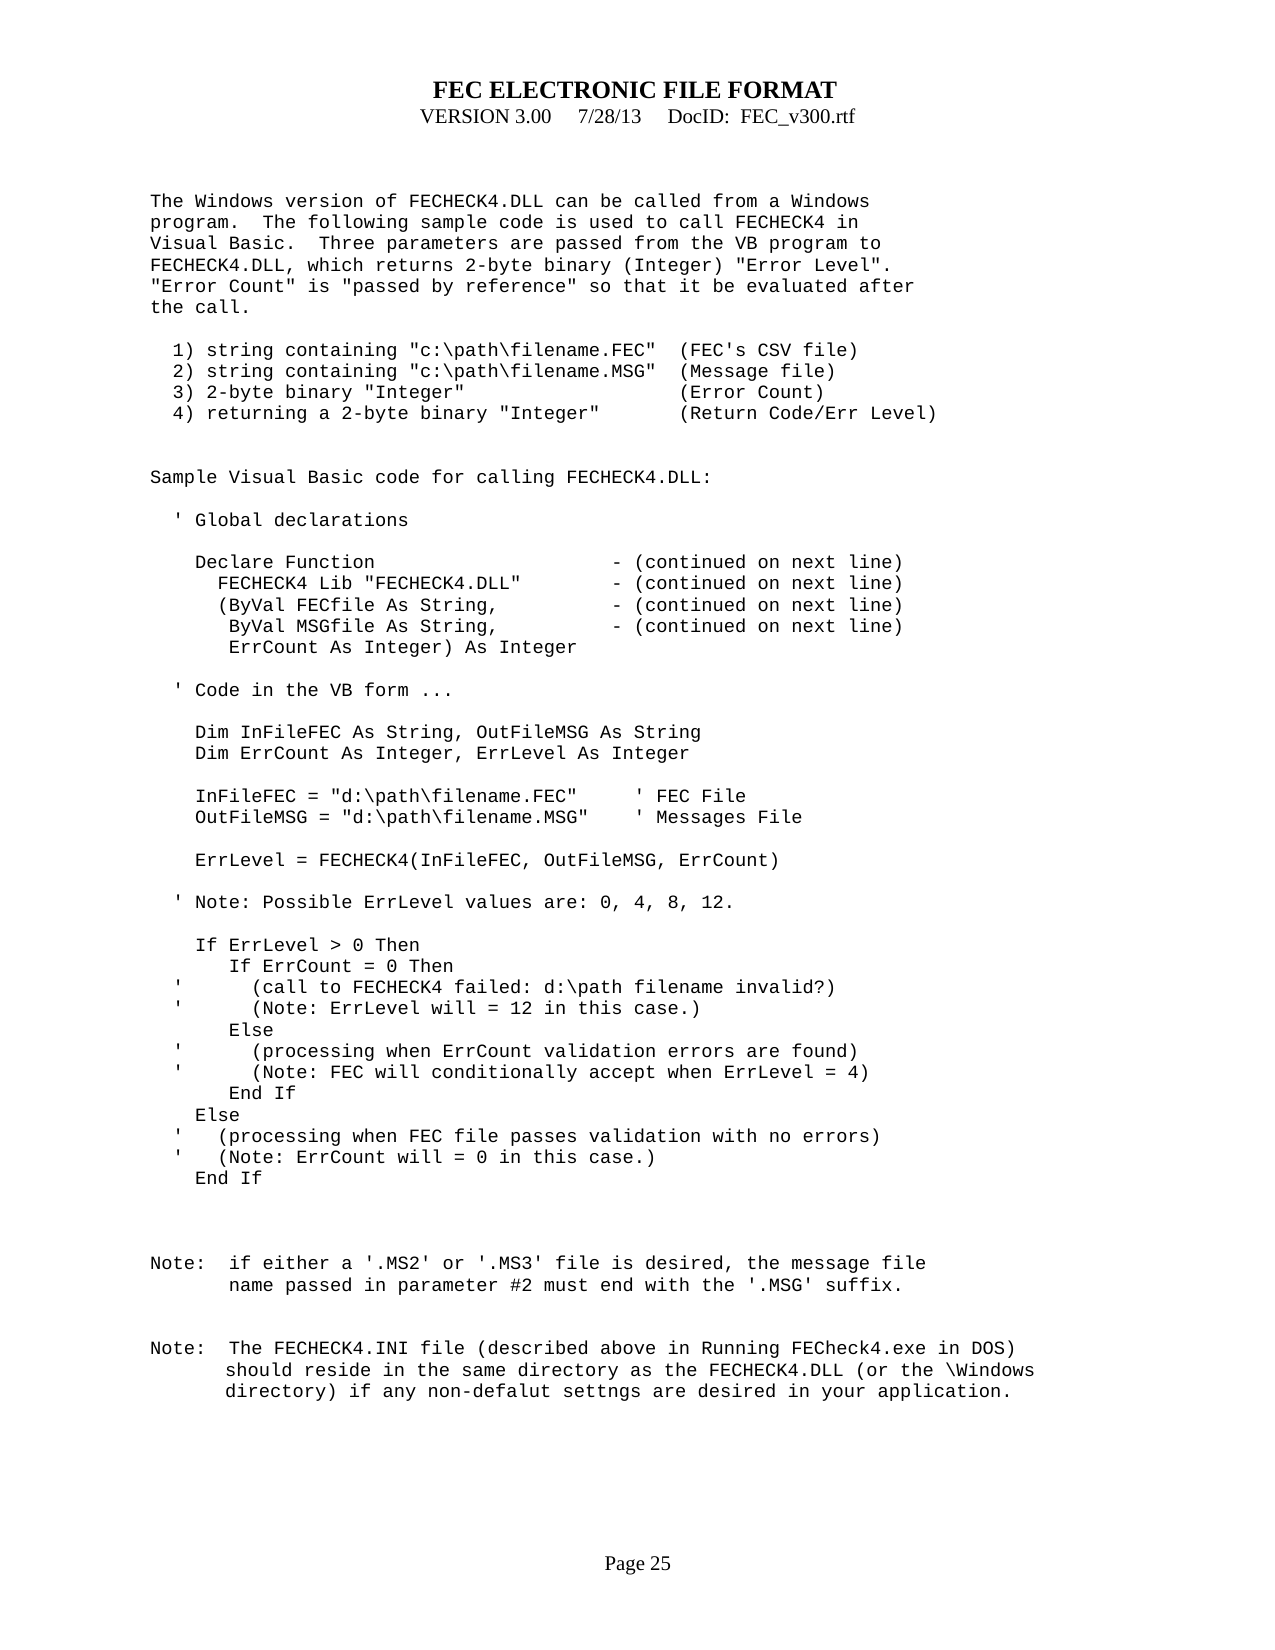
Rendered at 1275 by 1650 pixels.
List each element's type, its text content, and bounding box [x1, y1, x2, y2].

text Note: The FECHECK4.INI file (described above in Running FECheck4.exe in DOS) [150, 1339, 1125, 1360]
text ' (Note: ErrLevel will = 12 in this case.) [150, 999, 1125, 1020]
text 4) returning a 2-byte binary "Integer" (Return Code/Err Level) [150, 404, 1125, 425]
text FECHECK4 Lib "FECHECK4.DLL" - (continued on next line) [150, 574, 1125, 595]
text FECHECK4.DLL, which returns 2-byte binary (Integer) "Error Level". [150, 255, 1125, 277]
text ' (processing when FEC file passes validation with no errors) [150, 1127, 1125, 1148]
text The Windows version of FECHECK4.DLL can be called from a Windows [150, 192, 1125, 213]
text Note: if either a '.MS2' or '.MS3' file is desired, the message file [150, 1254, 1125, 1275]
text 3) 2-byte binary "Integer" (Error Count) [150, 383, 1125, 404]
text (ByVal FECfile As String, - (continued on next line) [150, 595, 1125, 617]
text the call. [150, 298, 1125, 319]
text program. The following sample code is used to call FECHECK4 in [150, 213, 1125, 234]
text 2) string containing "c:\path\filename.MSG" (Message file) [150, 362, 1125, 383]
text Dim InFileFEC As String, OutFileMSG As String [150, 723, 1125, 744]
text End If [150, 1169, 1125, 1190]
text ByVal MSGfile As String, - (continued on next line) [150, 617, 1125, 638]
text "Error Count" is "passed by reference" so that it be evaluated after [150, 277, 1125, 298]
text ' Code in the VB form ... [150, 680, 1125, 702]
text ' (Note: FEC will conditionally accept when ErrLevel = 4) [150, 1063, 1125, 1084]
text 1) string containing "c:\path\filename.FEC" (FEC's CSV file) [150, 340, 1125, 362]
text ' Note: Possible ErrLevel values are: 0, 4, 8, 12. [150, 893, 1125, 914]
text ' (Note: ErrCount will = 0 in this case.) [150, 1148, 1125, 1169]
text ' (call to FECHECK4 failed: d:\path filename invalid?) [150, 978, 1125, 999]
text OutFileMSG = "d:\path\filename.MSG" ' Messages File [150, 808, 1125, 829]
text ErrLevel = FECHECK4(InFileFEC, OutFileMSG, ErrCount) [150, 850, 1125, 872]
text Sample Visual Basic code for calling FECHECK4.DLL: [150, 468, 1125, 489]
text ErrCount As Integer) As Integer [150, 638, 1125, 659]
text Dim ErrCount As Integer, ErrLevel As Integer [150, 744, 1125, 765]
text name passed in parameter #2 must end with the '.MSG' suffix. [150, 1275, 1125, 1297]
text ' (processing when ErrCount validation errors are found) [150, 1042, 1125, 1063]
text InFileFEC = "d:\path\filename.FEC" ' FEC File [150, 787, 1125, 808]
text should reside in the same directory as the FECHECK4.DLL (or the \Windows [150, 1360, 1125, 1382]
text ' Global declarations [150, 510, 1125, 532]
text Else [150, 1020, 1125, 1042]
text directory) if any non-defalut settngs are desired in your application. [225, 1382, 1125, 1403]
text If ErrCount = 0 Then [150, 957, 1125, 978]
text Visual Basic. Three parameters are passed from the VB program to [150, 234, 1125, 255]
text If ErrLevel > 0 Then [150, 935, 1125, 957]
text Declare Function - (continued on next line) [150, 553, 1125, 574]
text Else [150, 1105, 1125, 1127]
text End If [150, 1084, 1125, 1105]
